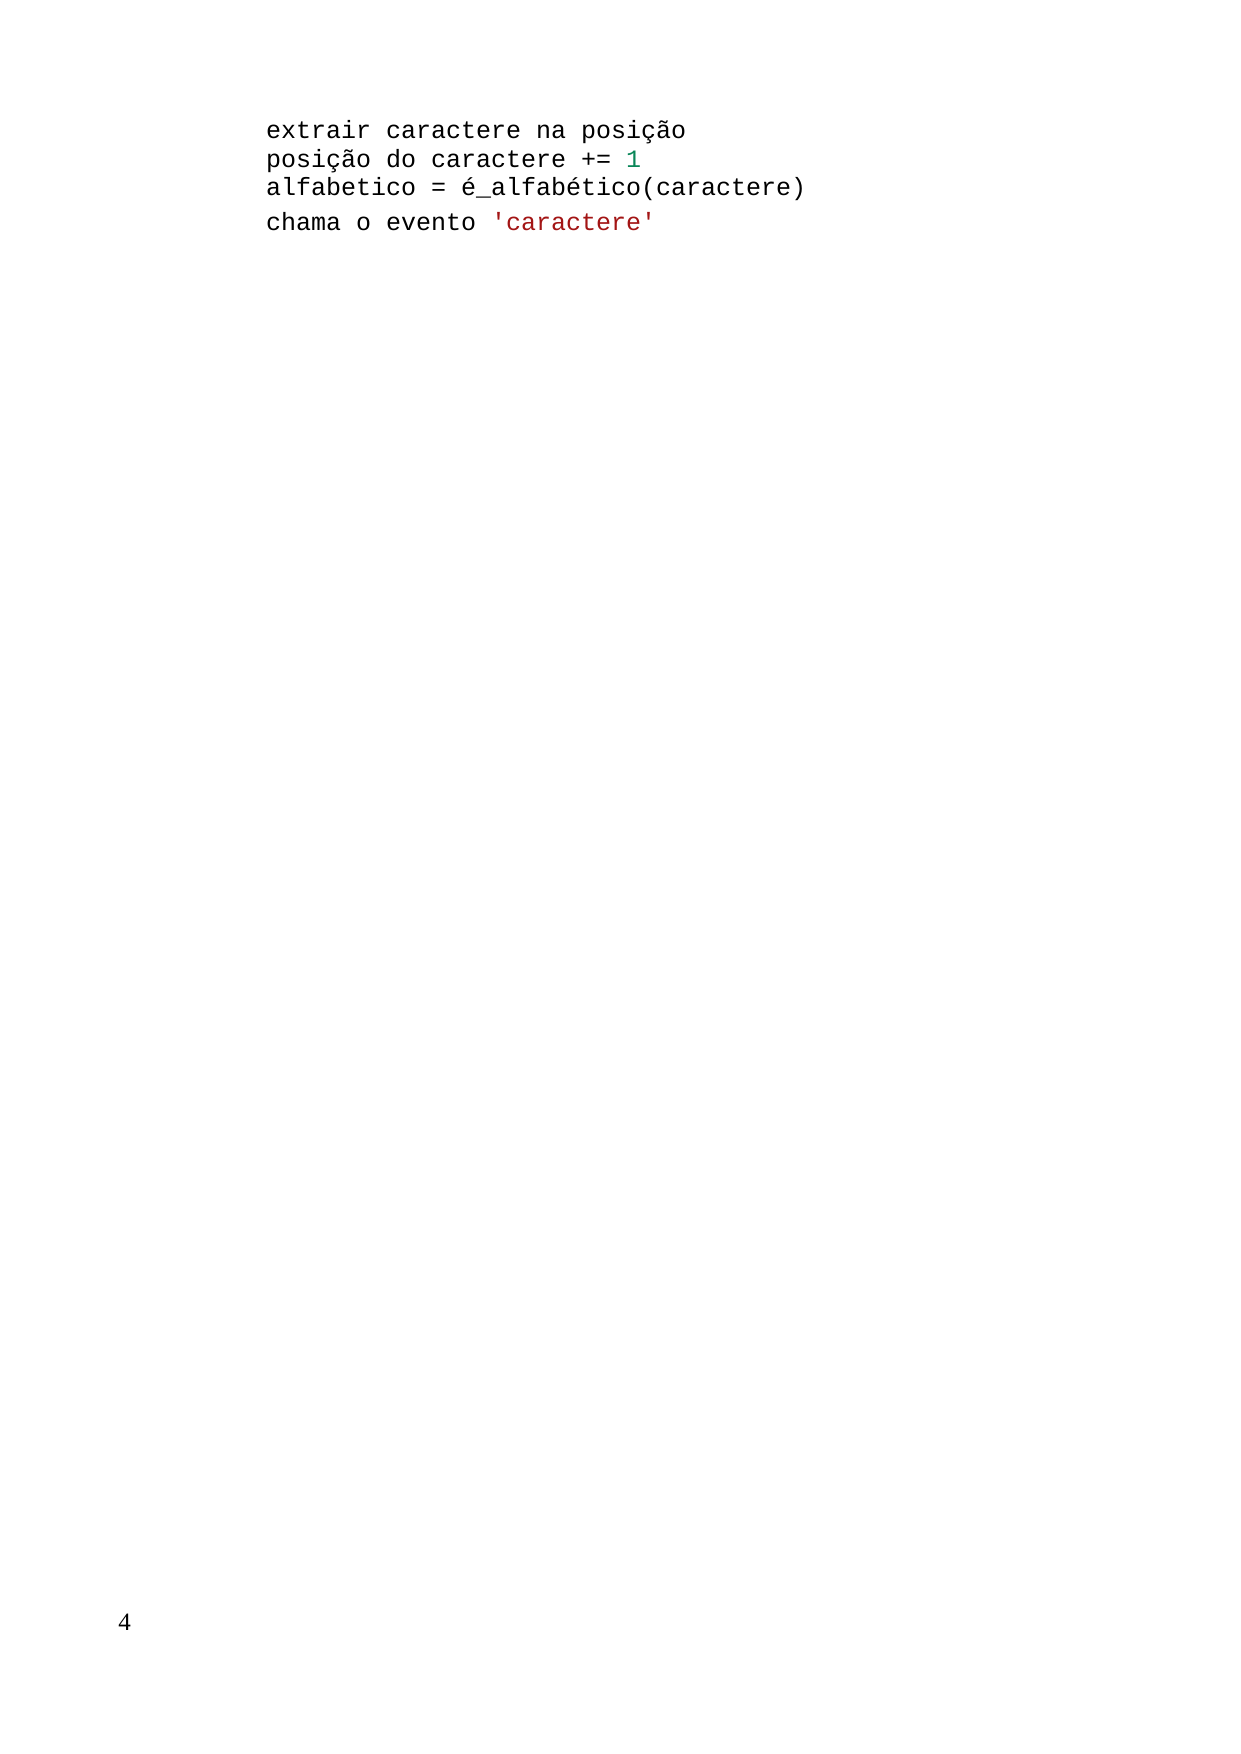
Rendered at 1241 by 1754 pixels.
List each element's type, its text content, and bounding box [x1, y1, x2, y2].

text chama o evento 'caractere' [118, 209, 1122, 237]
text alfabetico = é_alfabético(caractere) [118, 175, 1122, 203]
text posição do caractere += 1 [118, 146, 1122, 175]
text extrair caractere na posição [118, 118, 1122, 146]
